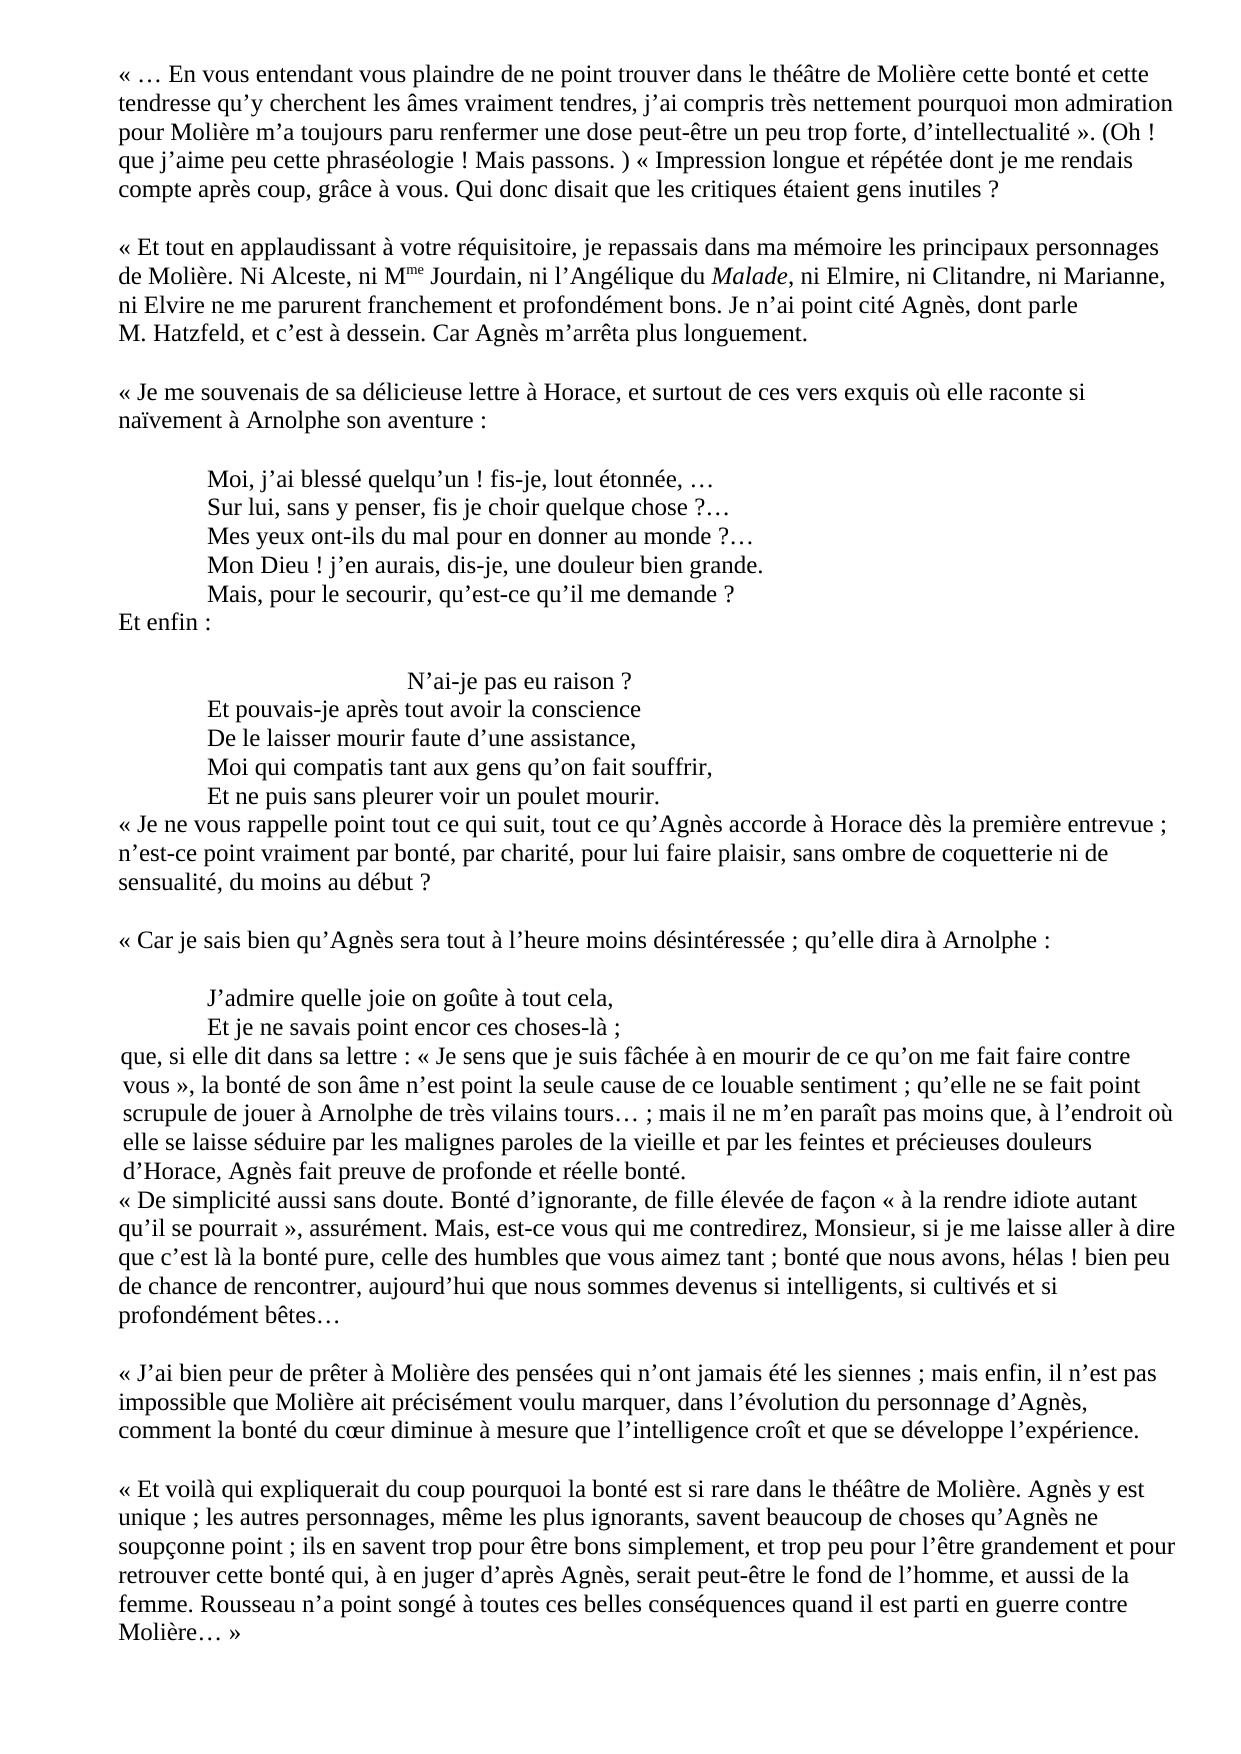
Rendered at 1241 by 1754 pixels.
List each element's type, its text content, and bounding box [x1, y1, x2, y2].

text Et pouvais-je après tout avoir la conscience [207, 694, 1181, 723]
text « Je me souvenais de sa délicieuse lettre à Horace, et surtout de ces vers exquis où elle raconte si naïvement à Arnolphe son aventure : [118, 377, 1181, 434]
text « … En vous entendant vous plaindre de ne point trouver dans le théâtre de Molière cette bonté et cette tendresse qu’y cherchent les âmes vraiment tendres, j’ai compris très nettement pourquoi mon admiration pour Molière m’a toujours paru renfermer une dose peut-être un peu trop forte, d’intellectualité ». (Oh ! que j’aime peu cette phraséologie ! Mais passons. ) « Impression longue et répétée dont je me rendais compte après coup, grâce à vous. Qui donc disait que les critiques étaient gens inutiles ? [118, 59, 1181, 203]
text Mais, pour le secourir, qu’est-ce qu’il me demande ? [207, 579, 1181, 607]
text Et enfin : [118, 607, 1181, 636]
text Mes yeux ont-ils du mal pour en donner au monde ?… [207, 521, 1181, 550]
text Mon Dieu ! j’en aurais, dis-je, une douleur bien grande. [207, 550, 1181, 579]
text Sur lui, sans y penser, fis je choir quelque chose ?… [207, 492, 1181, 521]
text Moi, j’ai blessé quelqu’un ! fis-je, lout étonnée, … [207, 464, 1181, 492]
text « De simplicité aussi sans doute. Bonté d’ignorante, de fille élevée de façon « à la rendre idiote autant qu’il se pourrait », assurément. Mais, est-ce vous qui me contredirez, Monsieur, si je me laisse aller à dire que c’est là la bonté pure, celle des humbles que vous aimez tant ; bonté que nous avons, hélas ! bien peu de chance de rencontrer, aujourd’hui que nous sommes devenus si intelligents, si cultivés et si profondément bêtes… [118, 1185, 1181, 1328]
text « Car je sais bien qu’Agnès sera tout à l’heure moins désintéressée ; qu’elle dira à Arnolphe : [118, 925, 1181, 954]
text Et je ne savais point encor ces choses-là ; [207, 1012, 1181, 1041]
text « Et tout en applaudissant à votre réquisitoire, je repassais dans ma mémoire les principaux personnages de Molière. Ni Alceste, ni Mme Jourdain, ni l’Angélique du Malade, ni Elmire, ni Clitandre, ni Marianne, ni Elvire ne me parurent franchement et profondément bons. Je n’ai point cité Agnès, dont parle M. Hatzfeld, et c’est à dessein. Car Agnès m’arrêta plus longuement. [118, 232, 1181, 347]
text Et ne puis sans pleurer voir un poulet mourir. [207, 781, 1181, 809]
text J’admire quelle joie on goûte à tout cela, [207, 983, 1181, 1012]
text « Je ne vous rappelle point tout ce qui suit, tout ce qu’Agnès accorde à Horace dès la première entrevue ; n’est-ce point vraiment par bonté, par charité, pour lui faire plaisir, sans ombre de coquetterie ni de sensualité, du moins au début ? [118, 809, 1181, 896]
text De le laisser mourir faute d’une assistance, [207, 723, 1181, 752]
text « Et voilà qui expliquerait du coup pourquoi la bonté est si rare dans le théâtre de Molière. Agnès y est unique ; les autres personnages, même les plus ignorants, savent beaucoup de choses qu’Agnès ne soupçonne point ; ils en savent trop pour être bons simplement, et trop peu pour l’être grandement et pour retrouver cette bonté qui, à en juger d’après Agnès, serait peut-être le fond de l’homme, et aussi de la femme. Rousseau n’a point songé à toutes ces belles conséquences quand il est parti en guerre contre Molière… » [118, 1474, 1181, 1646]
text que, si elle dit dans sa lettre : « Je sens que je suis fâchée à en mourir de ce qu’on me fait faire contre vous », la bonté de son âme n’est point la seule cause de ce louable sentiment ; qu’elle ne se fait point scrupule de jouer à Arnolphe de très vilains tours… ; mais il ne m’en paraît pas moins que, à l’endroit où elle se laisse séduire par les malignes paroles de la vieille et par les feintes et précieuses douleurs d’Horace, Agnès fait preuve de profonde et réelle bonté. [120, 1041, 1181, 1185]
text N’ai-je pas eu raison ? [207, 666, 1181, 694]
text « J’ai bien peur de prêter à Molière des pensées qui n’ont jamais été les siennes ; mais enfin, il n’est pas impossible que Molière ait précisément voulu marquer, dans l’évolution du personnage d’Agnès, comment la bonté du cœur diminue à mesure que l’intelligence croît et que se développe l’expérience. [118, 1358, 1181, 1444]
text Moi qui compatis tant aux gens qu’on fait souffrir, [207, 752, 1181, 781]
